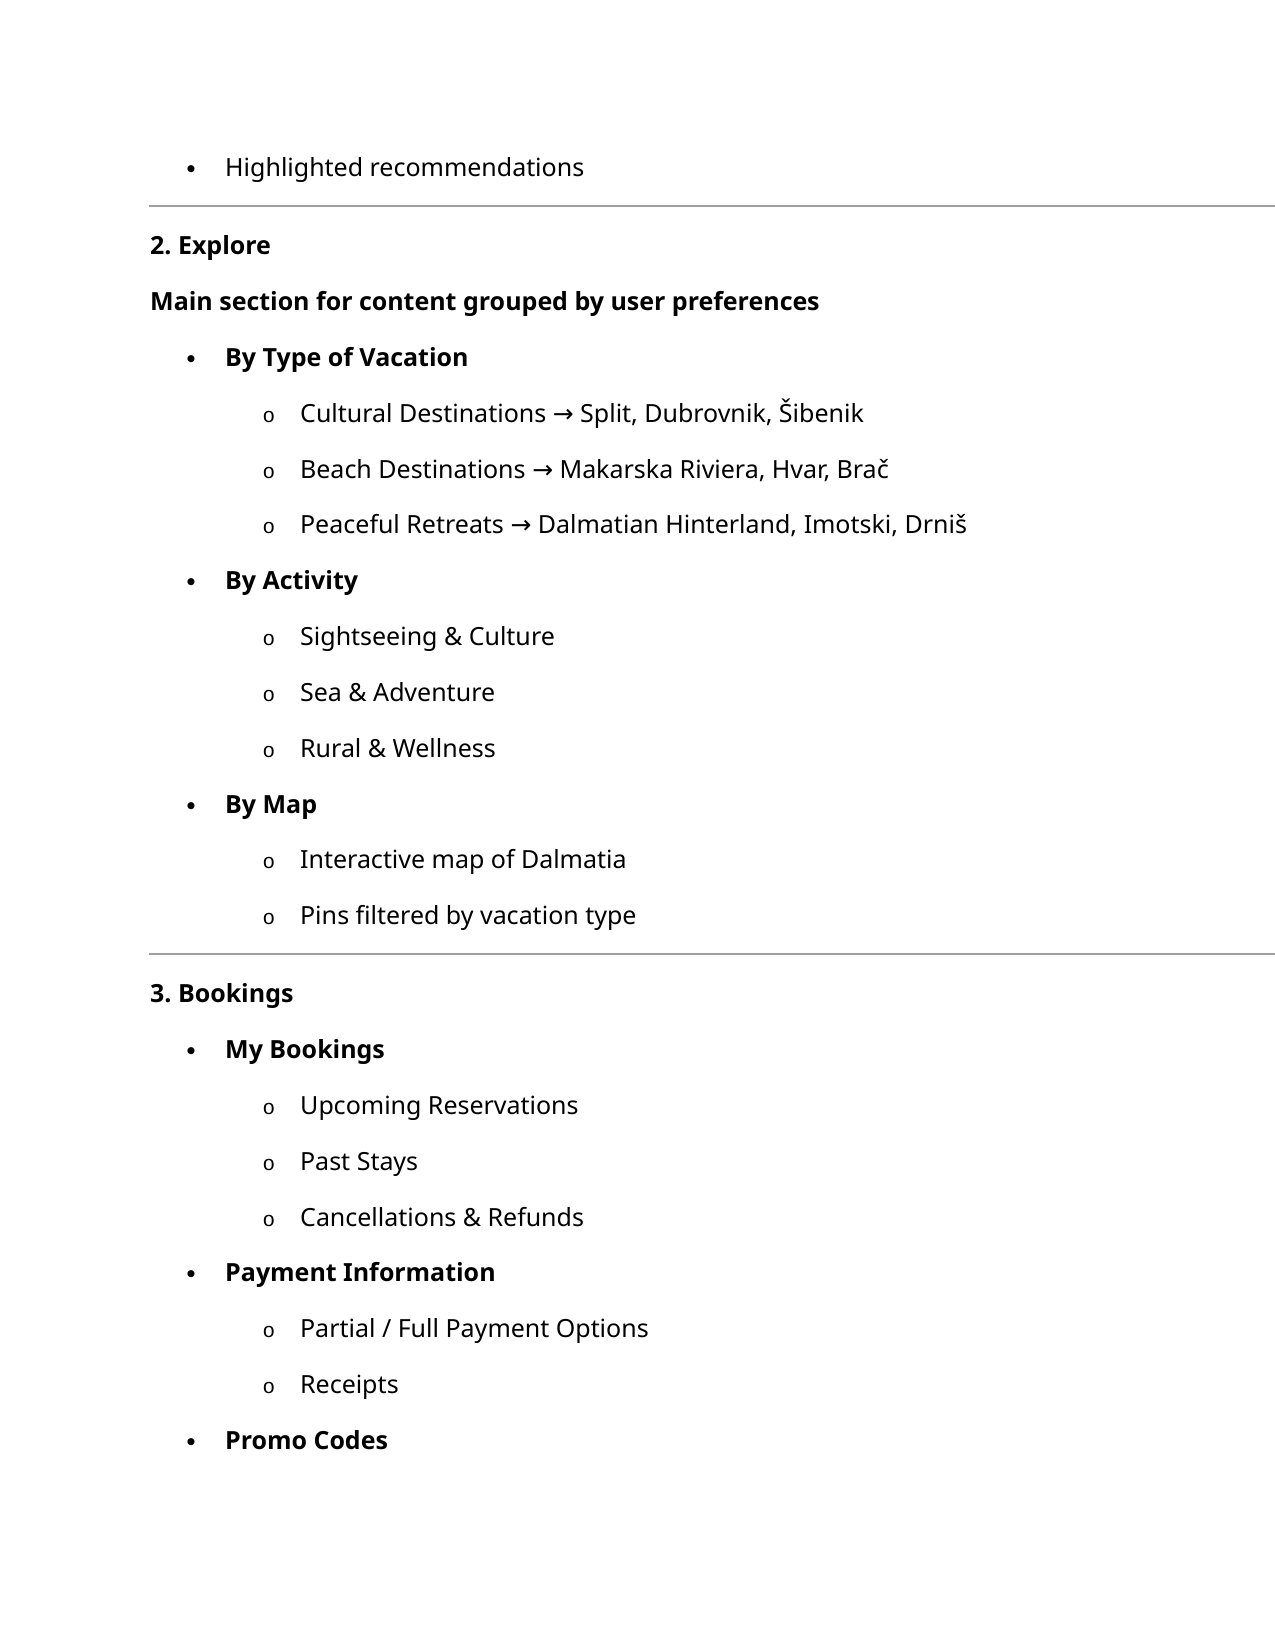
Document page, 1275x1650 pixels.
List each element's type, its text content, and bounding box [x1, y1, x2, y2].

list Interactive map of Dalmatia [262, 842, 1125, 876]
list Partial / Full Payment Options [262, 1311, 1125, 1345]
text 2. Explore [150, 228, 1125, 262]
list Past Stays [262, 1143, 1125, 1177]
list By Map [187, 786, 1125, 820]
list Sea & Adventure [262, 674, 1125, 709]
text 3. Bookings [150, 976, 1125, 1010]
list Cancellations & Refunds [262, 1199, 1125, 1233]
list Cultural Destinations → Split, Dubrovnik, Šibenik [262, 395, 1125, 429]
text Main section for content grouped by user preferences [150, 284, 1125, 318]
list Beach Destinations → Makarska Riviera, Hvar, Brač [262, 451, 1125, 485]
list Highlighted recommendations [187, 150, 1125, 184]
list By Type of Vacation [187, 339, 1125, 374]
list Pins filtered by vacation type [262, 898, 1125, 932]
list By Activity [187, 563, 1125, 597]
list Upcoming Reservations [262, 1087, 1125, 1122]
list Promo Codes [187, 1422, 1125, 1457]
list Peaceful Retreats → Dalmatian Hinterland, Imotski, Drniš [262, 507, 1125, 541]
list Rural & Wellness [262, 730, 1125, 764]
list Receipts [262, 1367, 1125, 1401]
list Payment Information [187, 1255, 1125, 1289]
list My Bookings [187, 1032, 1125, 1066]
list Sightseeing & Culture [262, 619, 1125, 653]
